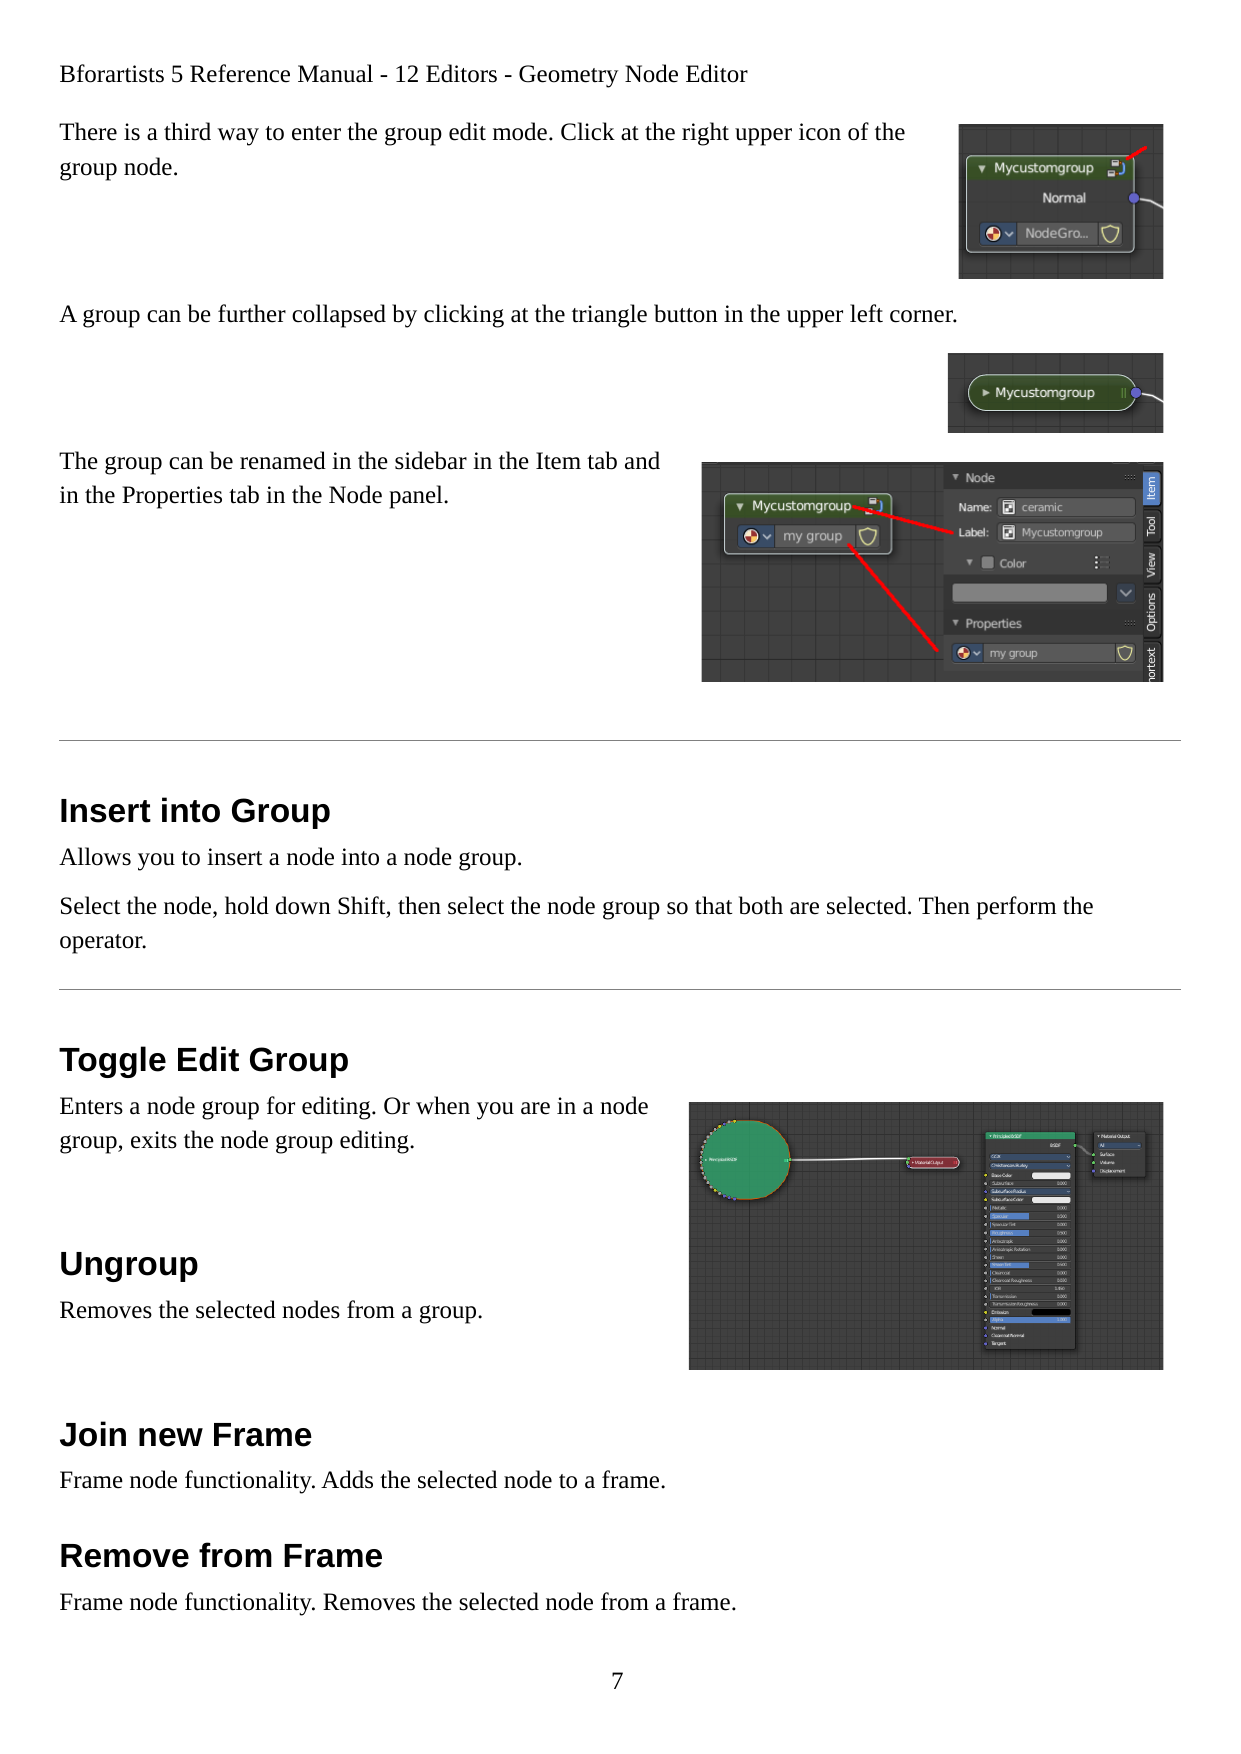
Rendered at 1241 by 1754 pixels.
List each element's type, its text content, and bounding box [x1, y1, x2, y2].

subtitle Remove from Frame [59, 1535, 1181, 1574]
picture [688, 1102, 1164, 1370]
text The group can be renamed in the sidebar in the Item tab and in the Properties tab in the Node panel. [59, 446, 1181, 509]
text Enters a node group for editing. Or when you are in a node group, exits the node group editing. [59, 1091, 1181, 1154]
subtitle Ungroup [59, 1244, 688, 1283]
picture [958, 124, 1164, 279]
text Frame node functionality. Removes the selected node from a frame. [59, 1587, 1181, 1615]
text Frame node functionality. Adds the selected node to a frame. [59, 1466, 1181, 1494]
text There is a third way to enter the group edit mode. Click at the right upper icon of the group node. [59, 117, 1181, 181]
subtitle Join new Frame [59, 1414, 1181, 1453]
text Removes the selected nodes from a group. [59, 1295, 688, 1324]
subtitle [1164, 1244, 1181, 1283]
subtitle Toggle Edit Group [59, 1040, 1181, 1078]
text Select the node, hold down Shift, then select the node group so that both are selected. Then perform the operator. [59, 891, 1181, 954]
text Allows you to insert a node into a node group. [59, 842, 1181, 871]
picture [947, 353, 1164, 433]
text A group can be further collapsed by clicking at the triangle button in the upper left corner. [59, 299, 1181, 328]
subtitle Insert into Group [59, 791, 1181, 829]
picture [701, 462, 1164, 682]
